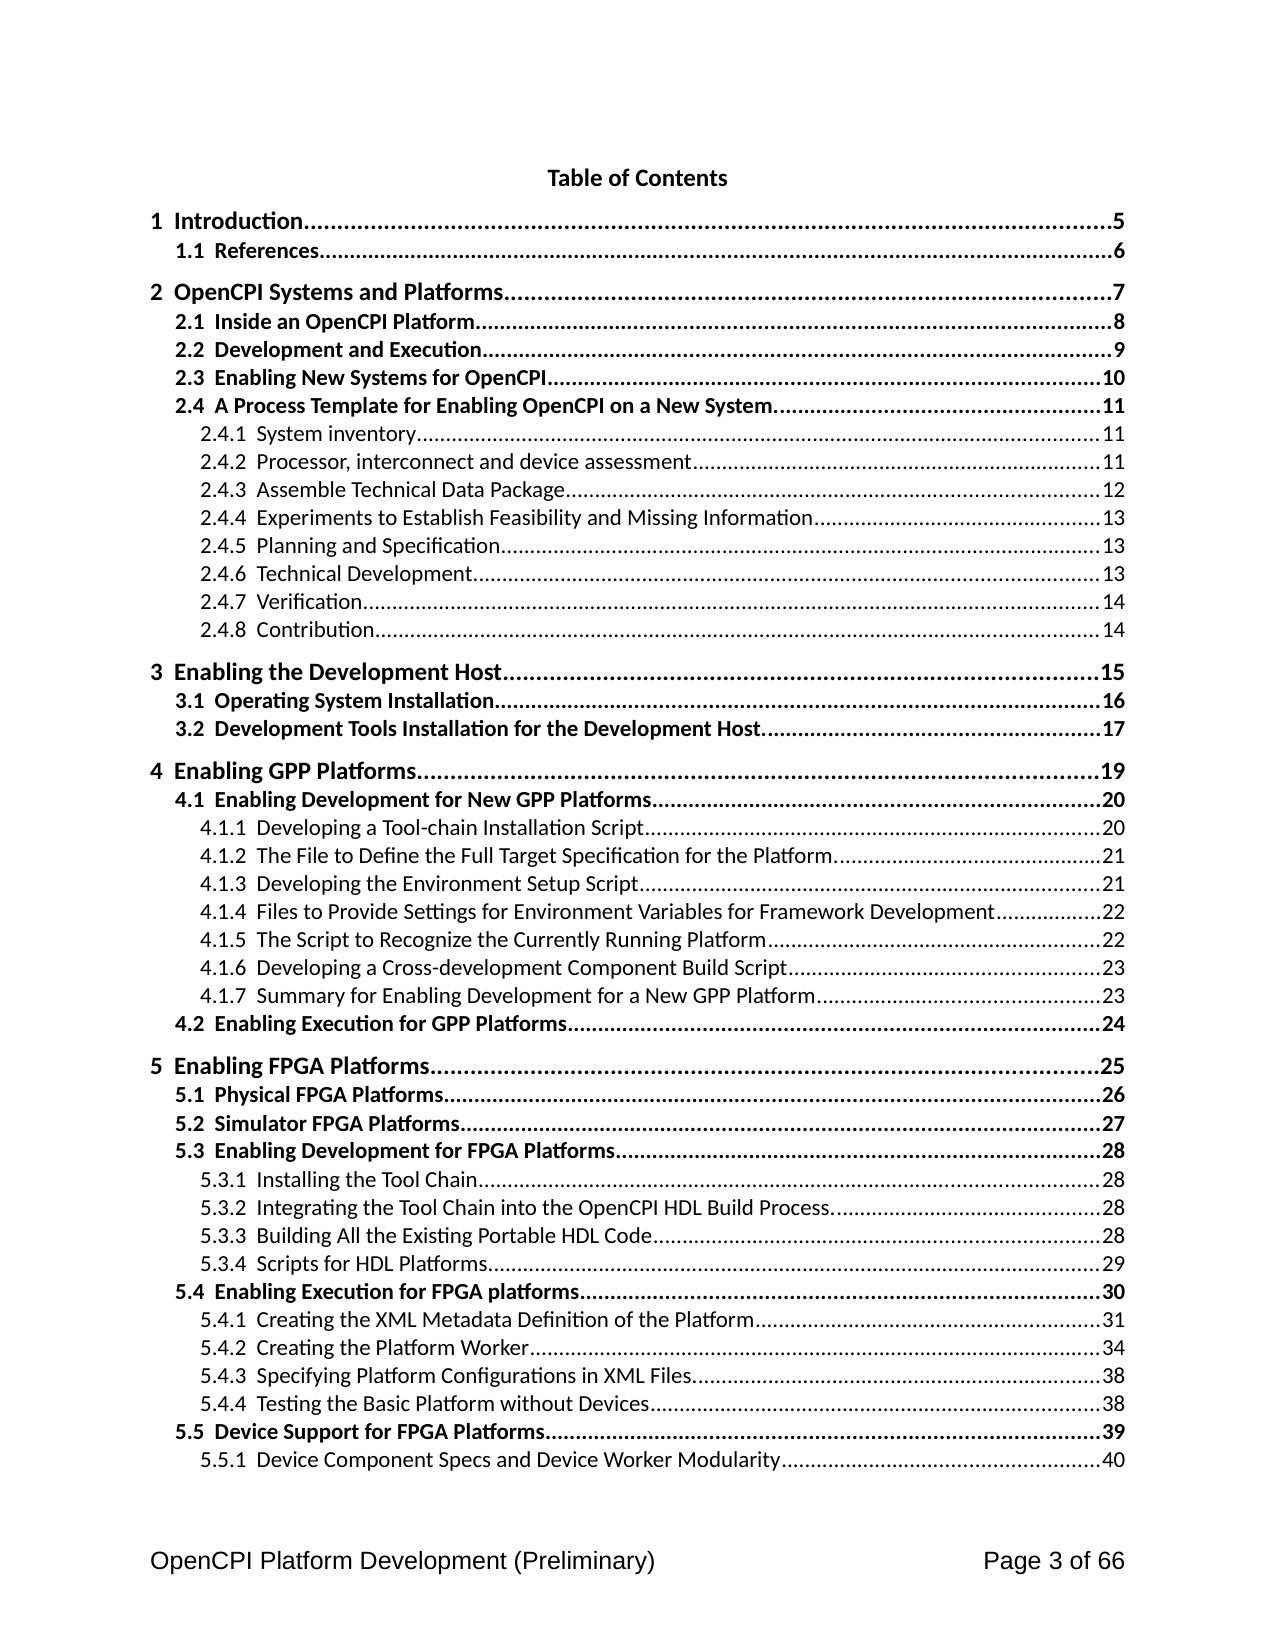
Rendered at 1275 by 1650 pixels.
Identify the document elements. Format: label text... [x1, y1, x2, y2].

text 2.4.1 System inventory 11 [200, 419, 1125, 447]
text 5.4.1 Creating the XML Metadata Definition of the Platform 31 [200, 1305, 1125, 1333]
text 4.1.2 The File to Define the Full Target Specification for the Platform. 21 [200, 841, 1125, 869]
text 3.1 Operating System Installation 16 [175, 686, 1125, 714]
text 2.4.6 Technical Development 13 [200, 559, 1125, 587]
text 5.3.4 Scripts for HDL Platforms 29 [200, 1249, 1125, 1277]
text 2.4.4 Experiments to Establish Feasibility and Missing Information 13 [200, 503, 1125, 531]
text 5.1 Physical FPGA Platforms 26 [175, 1081, 1125, 1109]
text 5.3.2 Integrating the Tool Chain into the OpenCPI HDL Build Process. 28 [200, 1193, 1125, 1221]
text 2.4.8 Contribution 14 [200, 615, 1125, 643]
text 4.1.7 Summary for Enabling Development for a New GPP Platform 23 [200, 982, 1125, 1009]
text 4.1 Enabling Development for New GPP Platforms 20 [175, 785, 1125, 813]
text 4.1.3 Developing the Environment Setup Script 21 [200, 869, 1125, 897]
text 4.1.6 Developing a Cross-development Component Build Script 23 [200, 953, 1125, 982]
text 5.3.3 Building All the Existing Portable HDL Code 28 [200, 1221, 1125, 1249]
text 1.1 References 6 [175, 236, 1125, 264]
text 5.4.3 Specifying Platform Configurations in XML Files. 38 [200, 1361, 1125, 1389]
text 5.4.2 Creating the Platform Worker 34 [200, 1333, 1125, 1361]
text 2.4 A Process Template for Enabling OpenCPI on a New System. 11 [175, 391, 1125, 419]
text Table of Contents [150, 162, 1125, 193]
text 5 Enabling FPGA Platforms 25 [150, 1050, 1125, 1081]
text 5.3 Enabling Development for FPGA Platforms 28 [175, 1137, 1125, 1165]
text 4.1.5 The Script to Recognize the Currently Running Platform 22 [200, 926, 1125, 953]
text 2 OpenCPI Systems and Platforms 7 [150, 277, 1125, 307]
text 2.2 Development and Execution 9 [175, 335, 1125, 363]
text 4.2 Enabling Execution for GPP Platforms 24 [175, 1009, 1125, 1038]
text 5.3.1 Installing the Tool Chain 28 [200, 1165, 1125, 1193]
text 3 Enabling the Development Host 15 [150, 656, 1125, 686]
text 2.4.7 Verification 14 [200, 587, 1125, 615]
text 2.4.2 Processor, interconnect and device assessment 11 [200, 447, 1125, 475]
text 2.4.5 Planning and Specification 13 [200, 531, 1125, 559]
text 4.1.4 Files to Provide Settings for Environment Variables for Framework Development 22 [200, 897, 1125, 926]
text 2.3 Enabling New Systems for OpenCPI 10 [175, 363, 1125, 391]
text 3.2 Development Tools Installation for the Development Host. 17 [175, 714, 1125, 742]
text 2.1 Inside an OpenCPI Platform 8 [175, 307, 1125, 335]
text 5.2 Simulator FPGA Platforms 27 [175, 1109, 1125, 1137]
text 5.5 Device Support for FPGA Platforms 39 [175, 1417, 1125, 1445]
text 5.5.1 Device Component Specs and Device Worker Modularity 40 [200, 1445, 1125, 1473]
text 4 Enabling GPP Platforms 19 [150, 755, 1125, 785]
text 2.4.3 Assemble Technical Data Package 12 [200, 475, 1125, 503]
text 1 Introduction 5 [150, 206, 1125, 236]
text 4.1.1 Developing a Tool-chain Installation Script 20 [200, 813, 1125, 841]
text 5.4 Enabling Execution for FPGA platforms 30 [175, 1277, 1125, 1305]
text 5.4.4 Testing the Basic Platform without Devices 38 [200, 1389, 1125, 1417]
